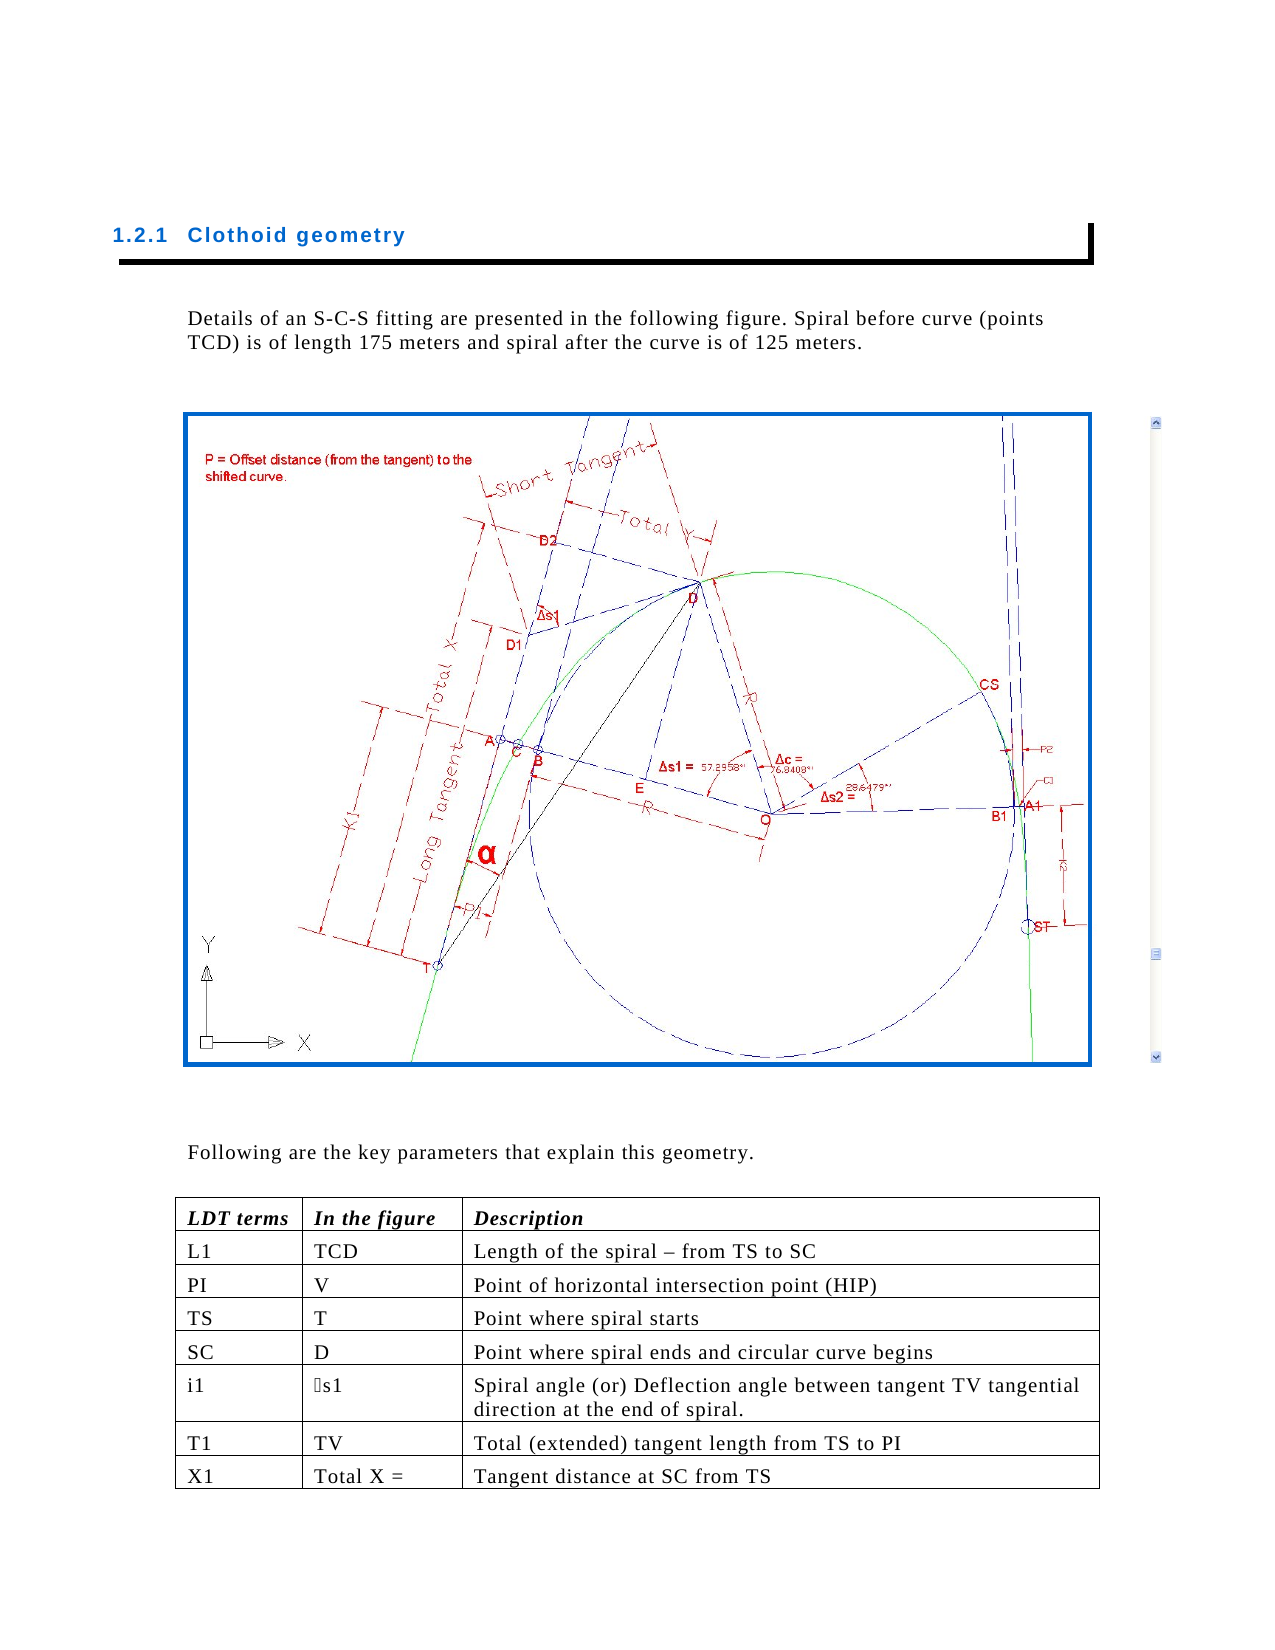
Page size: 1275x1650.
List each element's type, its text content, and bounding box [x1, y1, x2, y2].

table_cell X1 [176, 1456, 302, 1488]
table_cell V [303, 1265, 462, 1297]
text Following are the key parameters that explain this geometry. [187, 1140, 1087, 1164]
table_cell Point where spiral starts [463, 1298, 1099, 1330]
table_cell Tangent distance at SC from TS [463, 1456, 1099, 1488]
table_cell Total X = [303, 1456, 462, 1488]
table_header Description [463, 1198, 1099, 1230]
table_cell TCD [303, 1231, 462, 1263]
table_header LDT terms [176, 1198, 302, 1230]
table_cell T1 [176, 1422, 302, 1455]
picture [1092, 416, 1162, 1063]
table_cell i1 [176, 1365, 302, 1421]
table_cell Point of horizontal intersection point (HIP) [463, 1265, 1099, 1297]
table_cell Point where spiral ends and circular curve begins [463, 1331, 1099, 1364]
table_cell TV [303, 1422, 462, 1455]
table_cell s1 [303, 1365, 462, 1421]
table_cell L1 [176, 1231, 302, 1263]
table_cell D [303, 1331, 462, 1364]
picture [188, 416, 1088, 1062]
table_cell PI [176, 1265, 302, 1297]
table_cell Total (extended) tangent length from TS to PI [463, 1422, 1099, 1455]
table_cell TS [176, 1298, 302, 1330]
table_cell Length of the spiral – from TS to SC [463, 1231, 1099, 1263]
text Details of an S-C-S fitting are presented in the following figure. Spiral before curve (points TCD) is of length 175 meters and spiral after the curve is of 125 meters. [187, 306, 1087, 354]
subtitle Clothoid geometry [112, 223, 1087, 259]
table_header In the figure [303, 1198, 462, 1230]
table_cell SC [176, 1331, 302, 1364]
table_cell T [303, 1298, 462, 1330]
table_cell Spiral angle (or) Deflection angle between tangent TV tangential direction at the end of spiral. [463, 1365, 1099, 1421]
